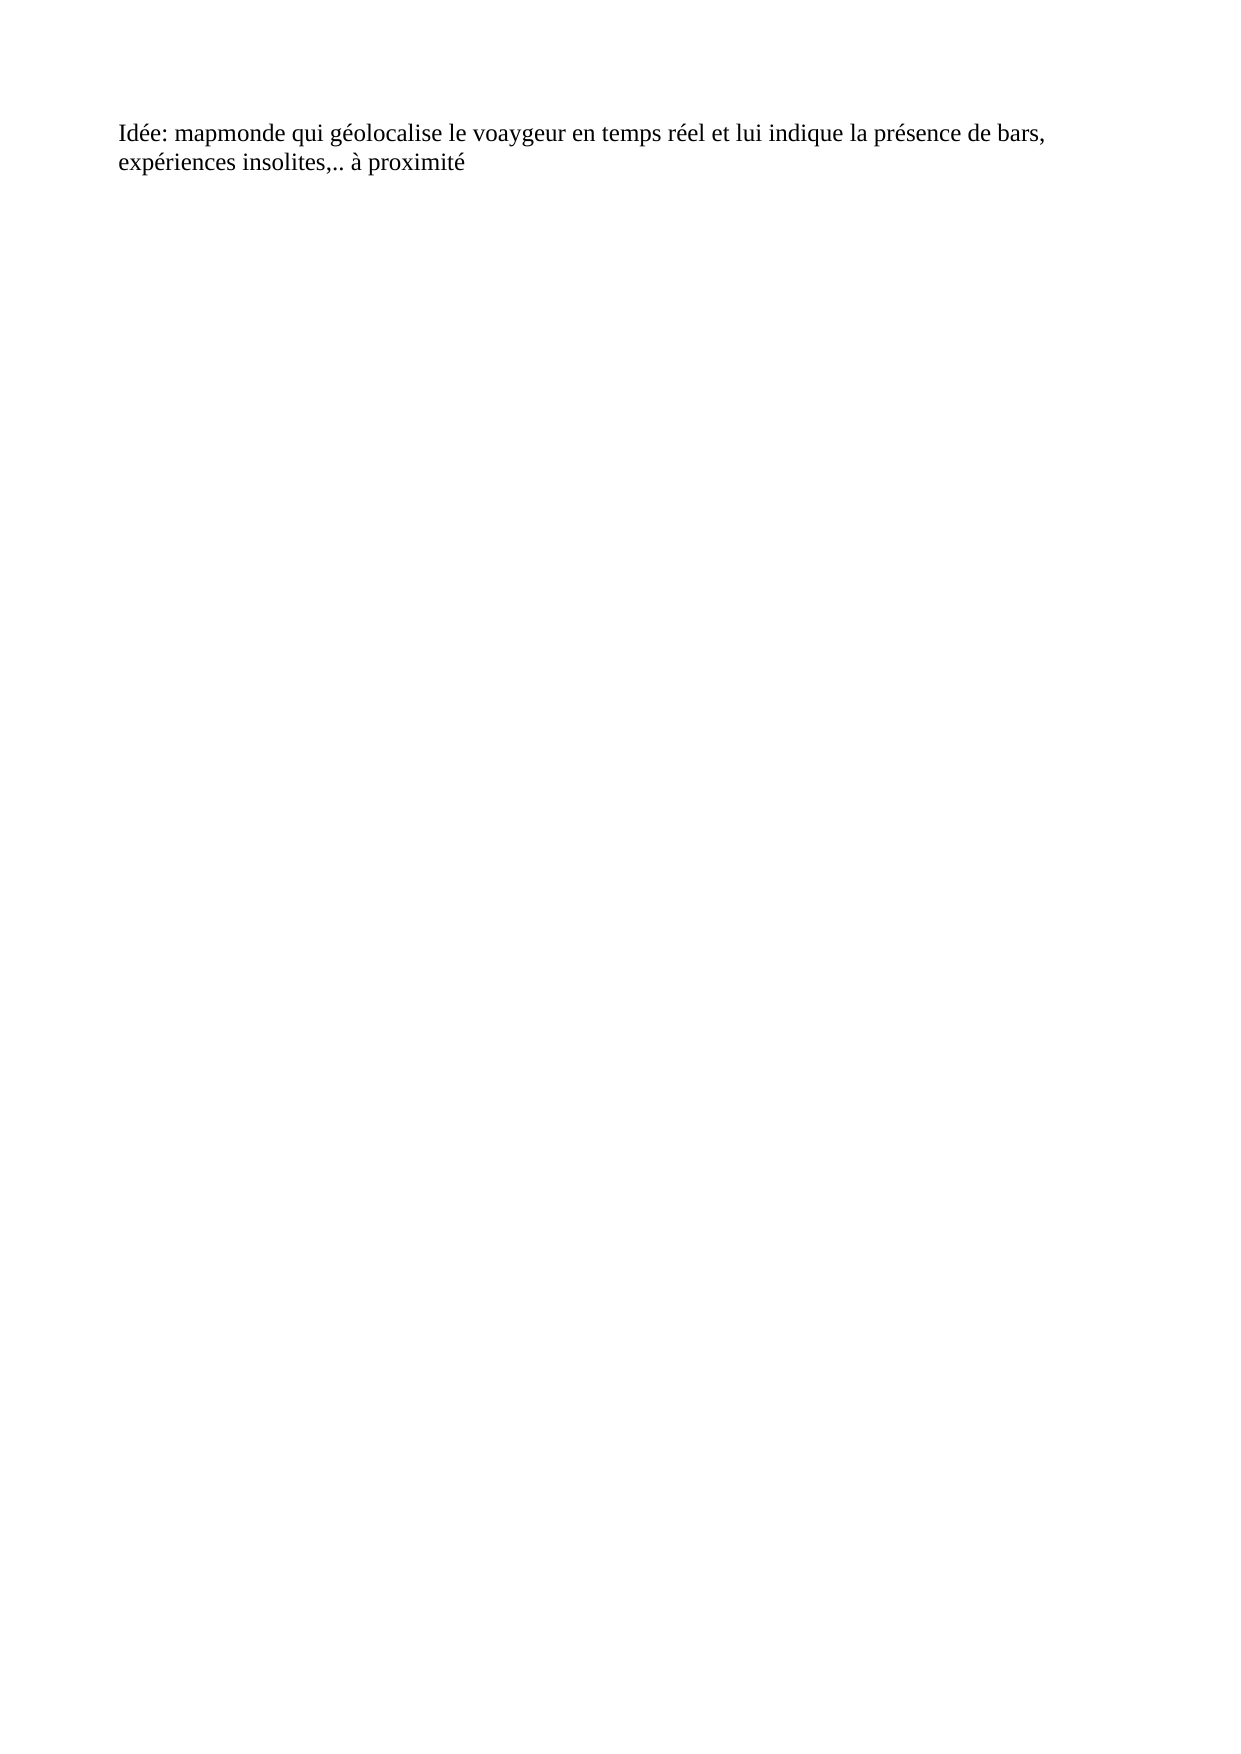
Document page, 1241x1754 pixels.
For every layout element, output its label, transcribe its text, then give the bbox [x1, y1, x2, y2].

text Idée: mapmonde qui géolocalise le voaygeur en temps réel et lui indique la présence de bars, expériences insolites,.. à proximité [118, 118, 1122, 176]
